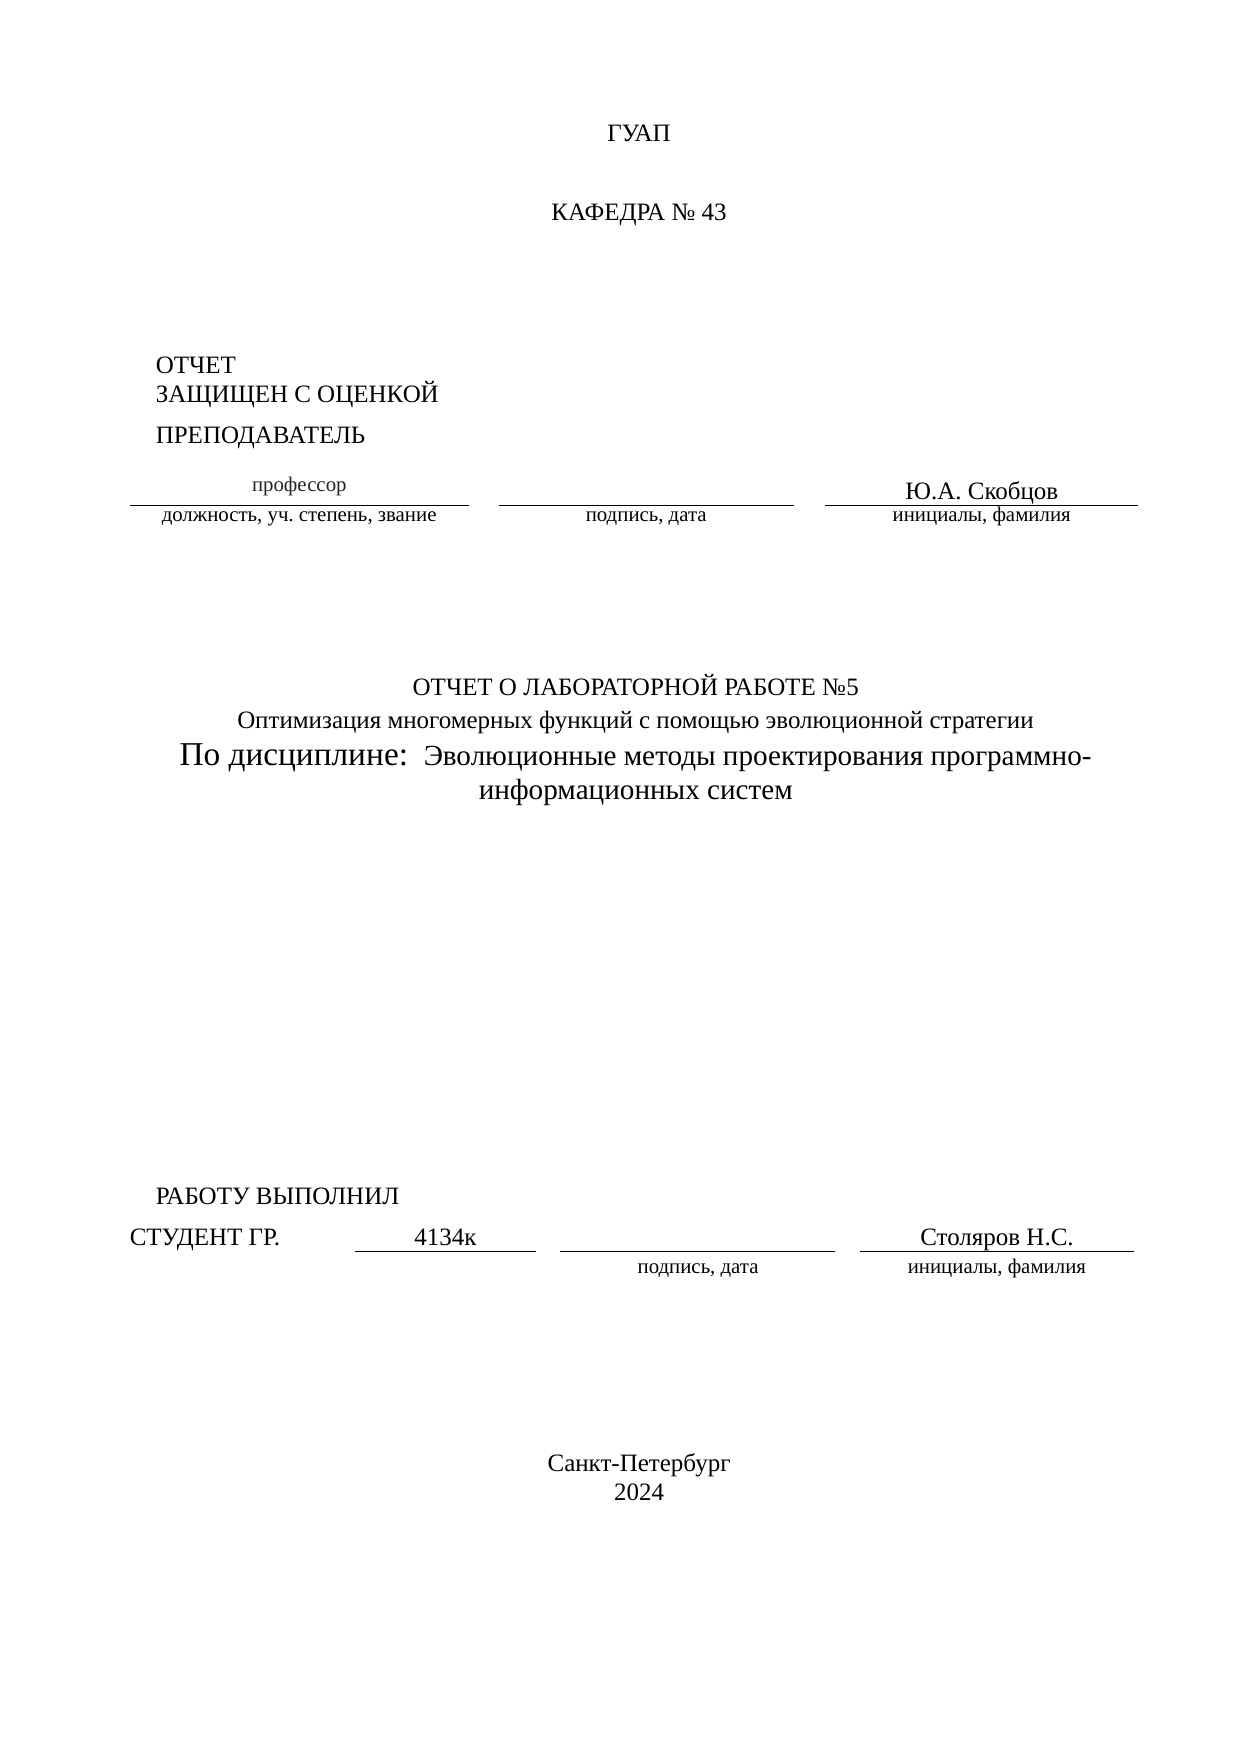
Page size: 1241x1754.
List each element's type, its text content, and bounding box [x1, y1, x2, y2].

table_header профессор [130, 464, 468, 505]
table_header [835, 1210, 860, 1251]
table_header Ю.А. Скобцов [825, 464, 1138, 505]
table_cell [138, 919, 1133, 977]
table_header [469, 464, 499, 505]
table_cell должность, уч. степень, звание [130, 506, 468, 525]
table_header [560, 1210, 835, 1251]
text ГУАП [156, 118, 1122, 147]
table_header ОТЧЕТ О ЛАБОРАТОРНОЙ РАБОТЕ №5 Оптимизация многомерных функций с помощью эволюционной стратегии [138, 573, 1133, 734]
table_header [794, 464, 825, 505]
table_cell [355, 1252, 536, 1281]
text Санкт-Петербург [156, 1448, 1122, 1477]
text 2024 [118, 1477, 1122, 1535]
table_header [536, 1210, 560, 1251]
table_cell [469, 505, 499, 525]
table_header 4134к [355, 1210, 536, 1251]
table_cell подпись, дата [560, 1252, 835, 1281]
table_cell подпись, дата [499, 506, 793, 525]
text ПРЕПОДАВАТЕЛЬ [156, 421, 1122, 449]
table_cell инициалы, фамилия [860, 1252, 1133, 1281]
table_cell [130, 1251, 355, 1281]
table_cell По дисциплине: Эволюционные методы проектирования программно-информационных систем [138, 734, 1133, 919]
text КАФЕДРА № 43 [156, 197, 1122, 226]
table_header [499, 464, 793, 505]
table_cell [536, 1251, 560, 1281]
table_cell инициалы, фамилия [825, 506, 1138, 525]
table_header Столяров Н.С. [860, 1210, 1133, 1251]
text РАБОТУ ВЫПОЛНИЛ [156, 1181, 1122, 1210]
table_cell [835, 1251, 860, 1281]
table_cell [138, 977, 1133, 1006]
table_cell [794, 505, 825, 525]
table_header СТУДЕНТ ГР. [130, 1210, 355, 1251]
text ОТЧЕТ ЗАЩИЩЕН С ОЦЕНКОЙ [156, 351, 1122, 408]
